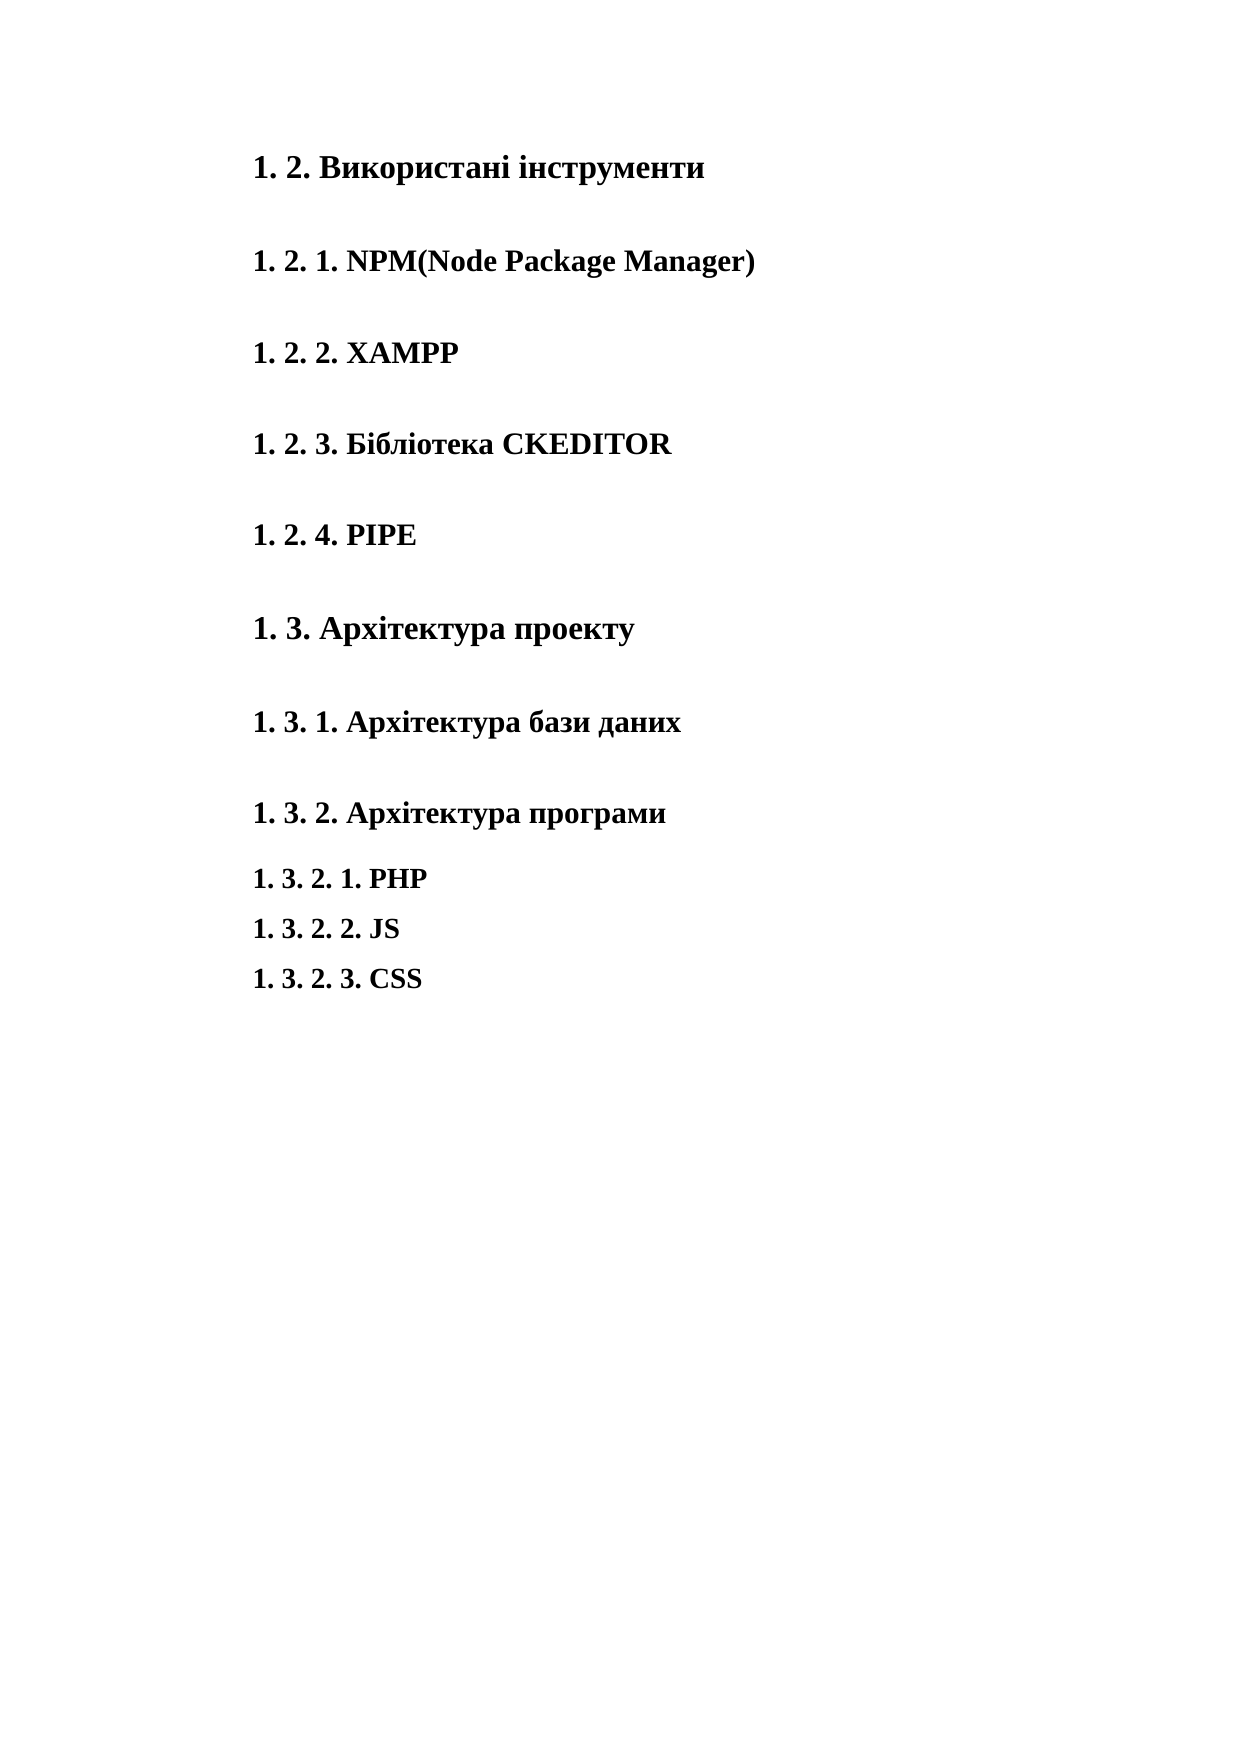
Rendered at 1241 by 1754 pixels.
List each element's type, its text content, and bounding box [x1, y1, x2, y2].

subtitle 1. 3. 2. Архітектура програми [177, 794, 1181, 830]
subtitle 1. 2. 4. PIPE [177, 517, 1181, 553]
subtitle 1. 3. 2. 2. JS [177, 911, 1181, 944]
subtitle 1. 3. 1. Архітектура бази даних [177, 703, 1181, 739]
subtitle 1. 2. 1. NPM(Node Package Manager) [177, 243, 1181, 278]
subtitle 1. 2. Використані інструменти [177, 148, 1181, 186]
subtitle 1. 3. 2. 1. PHP [177, 861, 1181, 894]
subtitle 1. 3. 2. 3. CSS [177, 961, 1181, 995]
subtitle 1. 2. 3. Бібліотека CKEDITOR [177, 425, 1181, 461]
subtitle 1. 3. Архітектура проекту [177, 608, 1181, 646]
subtitle 1. 2. 2. XAMPP [177, 334, 1181, 370]
